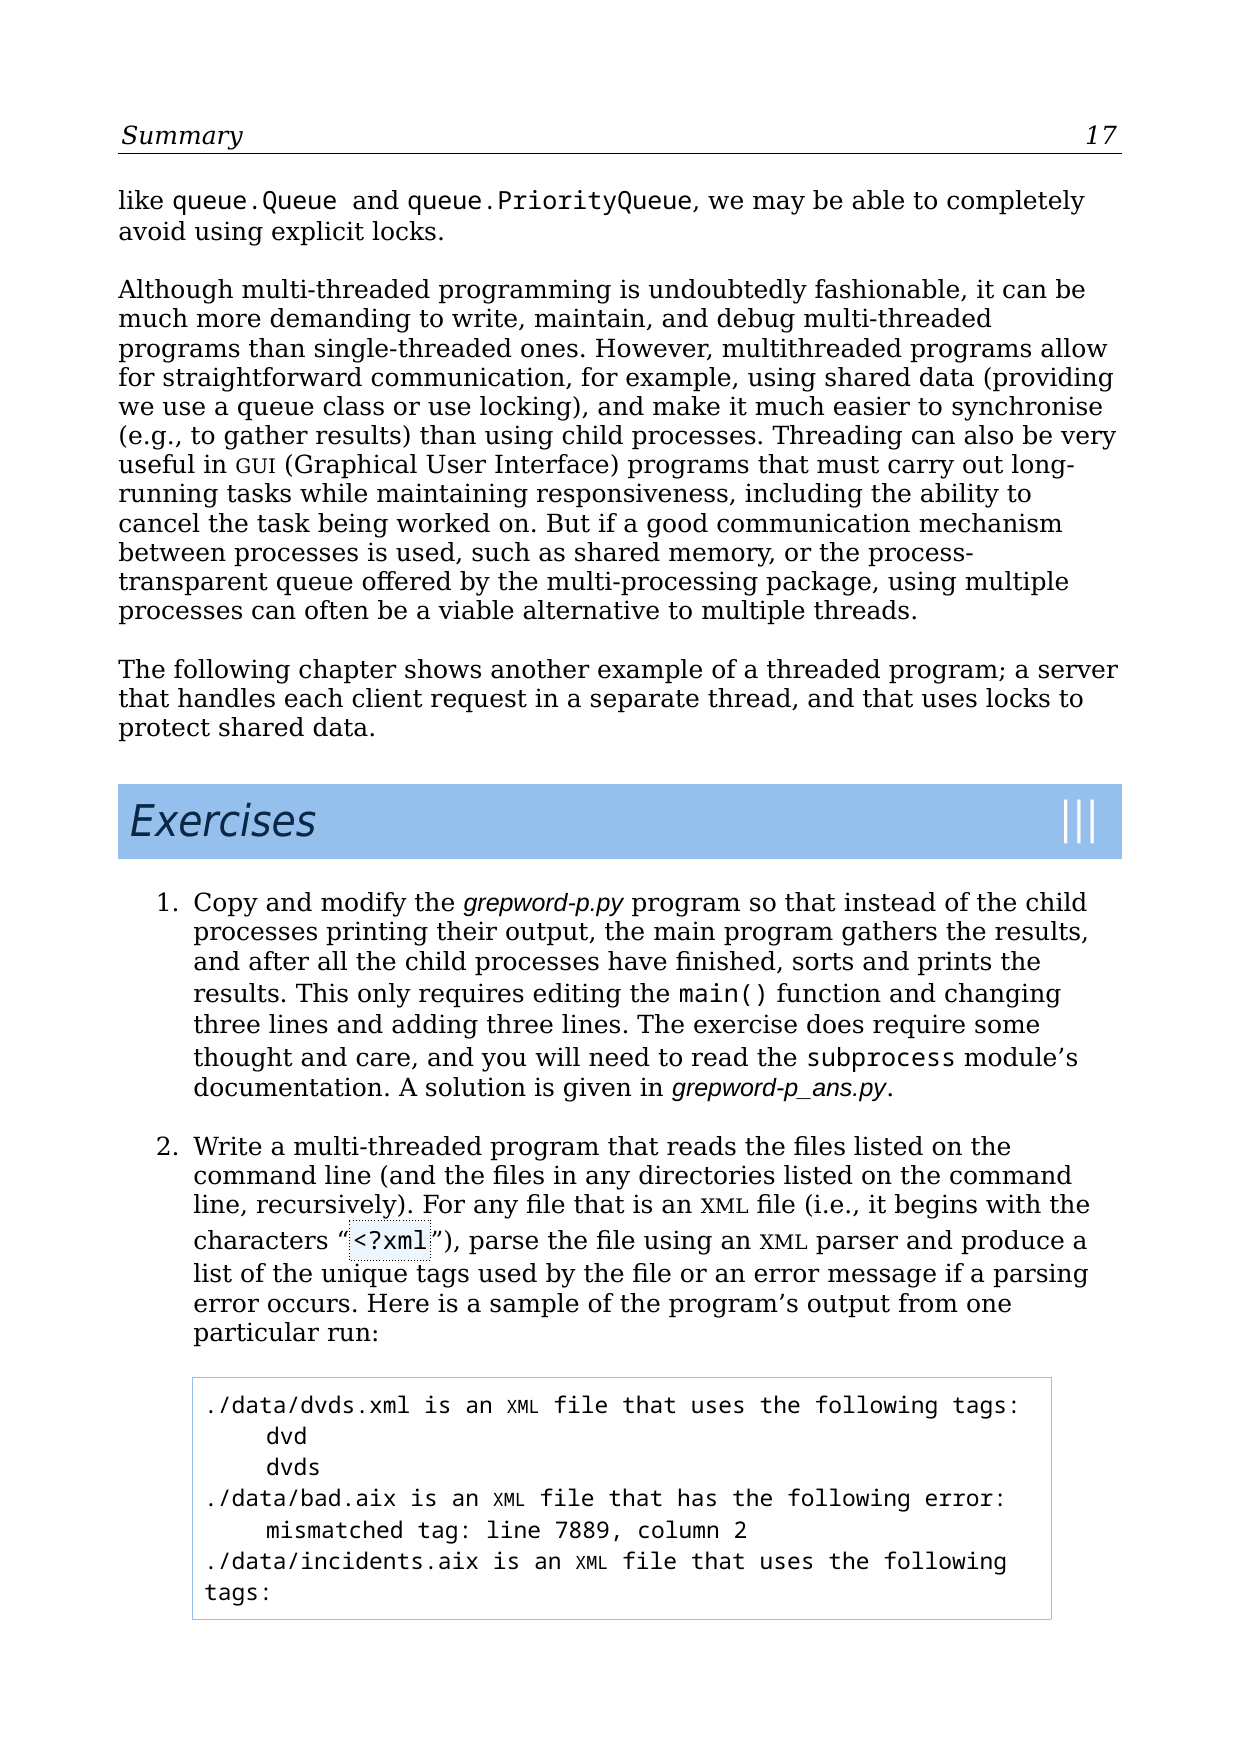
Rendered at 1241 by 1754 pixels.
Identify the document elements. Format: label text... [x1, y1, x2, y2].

text Although multi-threaded programming is undoubtedly fashionable, it can be much more demanding to write, maintain, and debug multi-threaded programs than single-threaded ones. However, multithreaded programs allow for straightforward communication, for example, using shared data (providing we use a queue class or use locking), and make it much easier to synchronise (e.g., to gather results) than using child processes. Threading can also be very useful in gui (Graphical User Interface) programs that must carry out long-running tasks while maintaining responsiveness, including the ability to cancel the task being worked on. But if a good communication mechanism between processes is used, such as shared memory, or the process-transparent queue offered by the multi-processing package, using multiple processes can often be a viable alternative to multiple threads. [118, 275, 1122, 625]
text like queue.Queue and queue.PriorityQueue, we may be able to completely avoid using explicit locks. [118, 183, 1122, 246]
text ./data/bad.aix is an xml file that has the following error: [193, 1470, 1051, 1502]
text dvd [193, 1408, 1051, 1439]
list Copy and modify the grepword-p.py program so that instead of the child processes printing their output, the main program gathers the results, and after all the child processes have finished, sorts and prints the results. This only requires editing the main() function and changing three lines and adding three lines. The exercise does require some thought and care, and you will need to read the subprocess module’s documentation. A solution is given in grepword-p_ans.py. [156, 888, 1122, 1103]
subtitle Exercises [118, 784, 1122, 859]
text ./data/incidents.aix is an xml file that uses the following tags: [193, 1533, 1051, 1619]
list Write a multi-threaded program that reads the files listed on the command line (and the files in any directories listed on the command line, recursively). For any file that is an xml file (i.e., it begins with the characters “<?xml”), parse the file using an xml parser and produce a list of the unique tags used by the file or an error message if a parsing error occurs. Here is a sample of the program’s output from one particular run: [156, 1132, 1122, 1347]
text ||| [1039, 793, 1098, 844]
text mismatched tag: line 7889, column 2 [193, 1502, 1051, 1533]
text ./data/dvds.xml is an xml file that uses the following tags: [193, 1378, 1051, 1408]
text dvds [193, 1439, 1051, 1470]
text The following chapter shows another example of a threaded program; a server that handles each client request in a separate thread, and that uses locks to protect shared data. [118, 655, 1122, 742]
